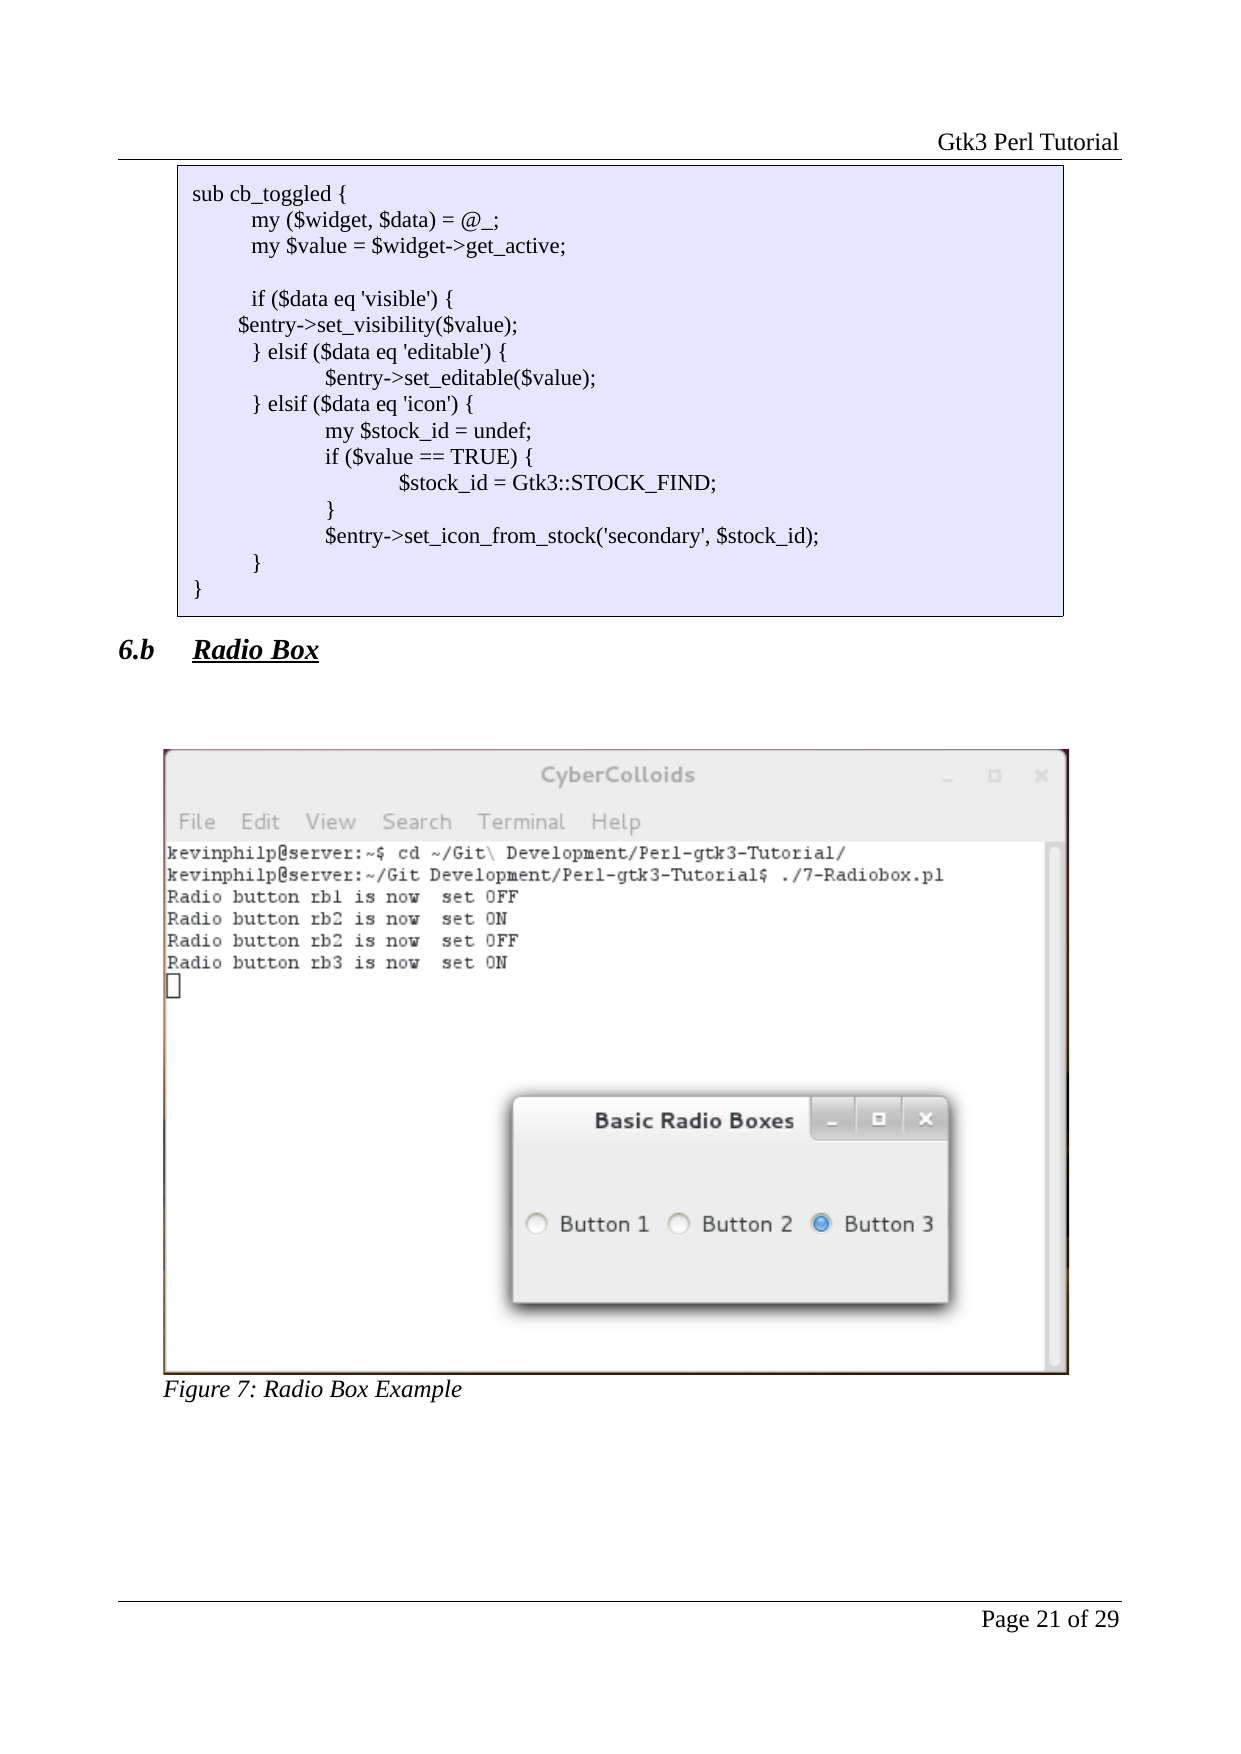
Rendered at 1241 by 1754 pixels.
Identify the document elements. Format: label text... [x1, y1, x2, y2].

subtitle Radio Box [118, 632, 1122, 666]
text Figure 7: Radio box example [163, 1375, 1069, 1403]
text } [178, 560, 1063, 616]
text } [178, 534, 1063, 560]
picture [163, 749, 1070, 1375]
text my $value = $widget->get_active; [178, 217, 1063, 244]
text } [640, 534, 646, 542]
text } [510, 534, 516, 542]
text } [178, 481, 1063, 507]
text } [566, 534, 572, 542]
text } [361, 534, 366, 542]
text if ($value == TRUE) { [178, 428, 1063, 454]
text } [460, 534, 466, 542]
text $entry->set_editable($value); [178, 349, 1063, 376]
text } elsif ($data eq 'icon') { [178, 376, 1063, 402]
text $entry->set_icon_from_stock('secondary', $stock_id); [178, 507, 1063, 534]
text my ($widget, $data) = @_; [178, 191, 1063, 217]
text } [479, 481, 484, 489]
text } [663, 534, 668, 542]
text $entry->set_visibility($value); [178, 296, 1063, 323]
text } elsif ($data eq 'editable') { [178, 323, 1063, 349]
text } [746, 534, 752, 542]
text } [428, 481, 434, 489]
text $stock_id = Gtk3::STOCK_FIND; [178, 454, 1063, 481]
text } [797, 534, 802, 542]
text my $stock_id = undef; [178, 402, 1063, 428]
text sub cb_toggled { [178, 166, 1063, 191]
text if ($data eq 'visible') { [178, 270, 1063, 296]
